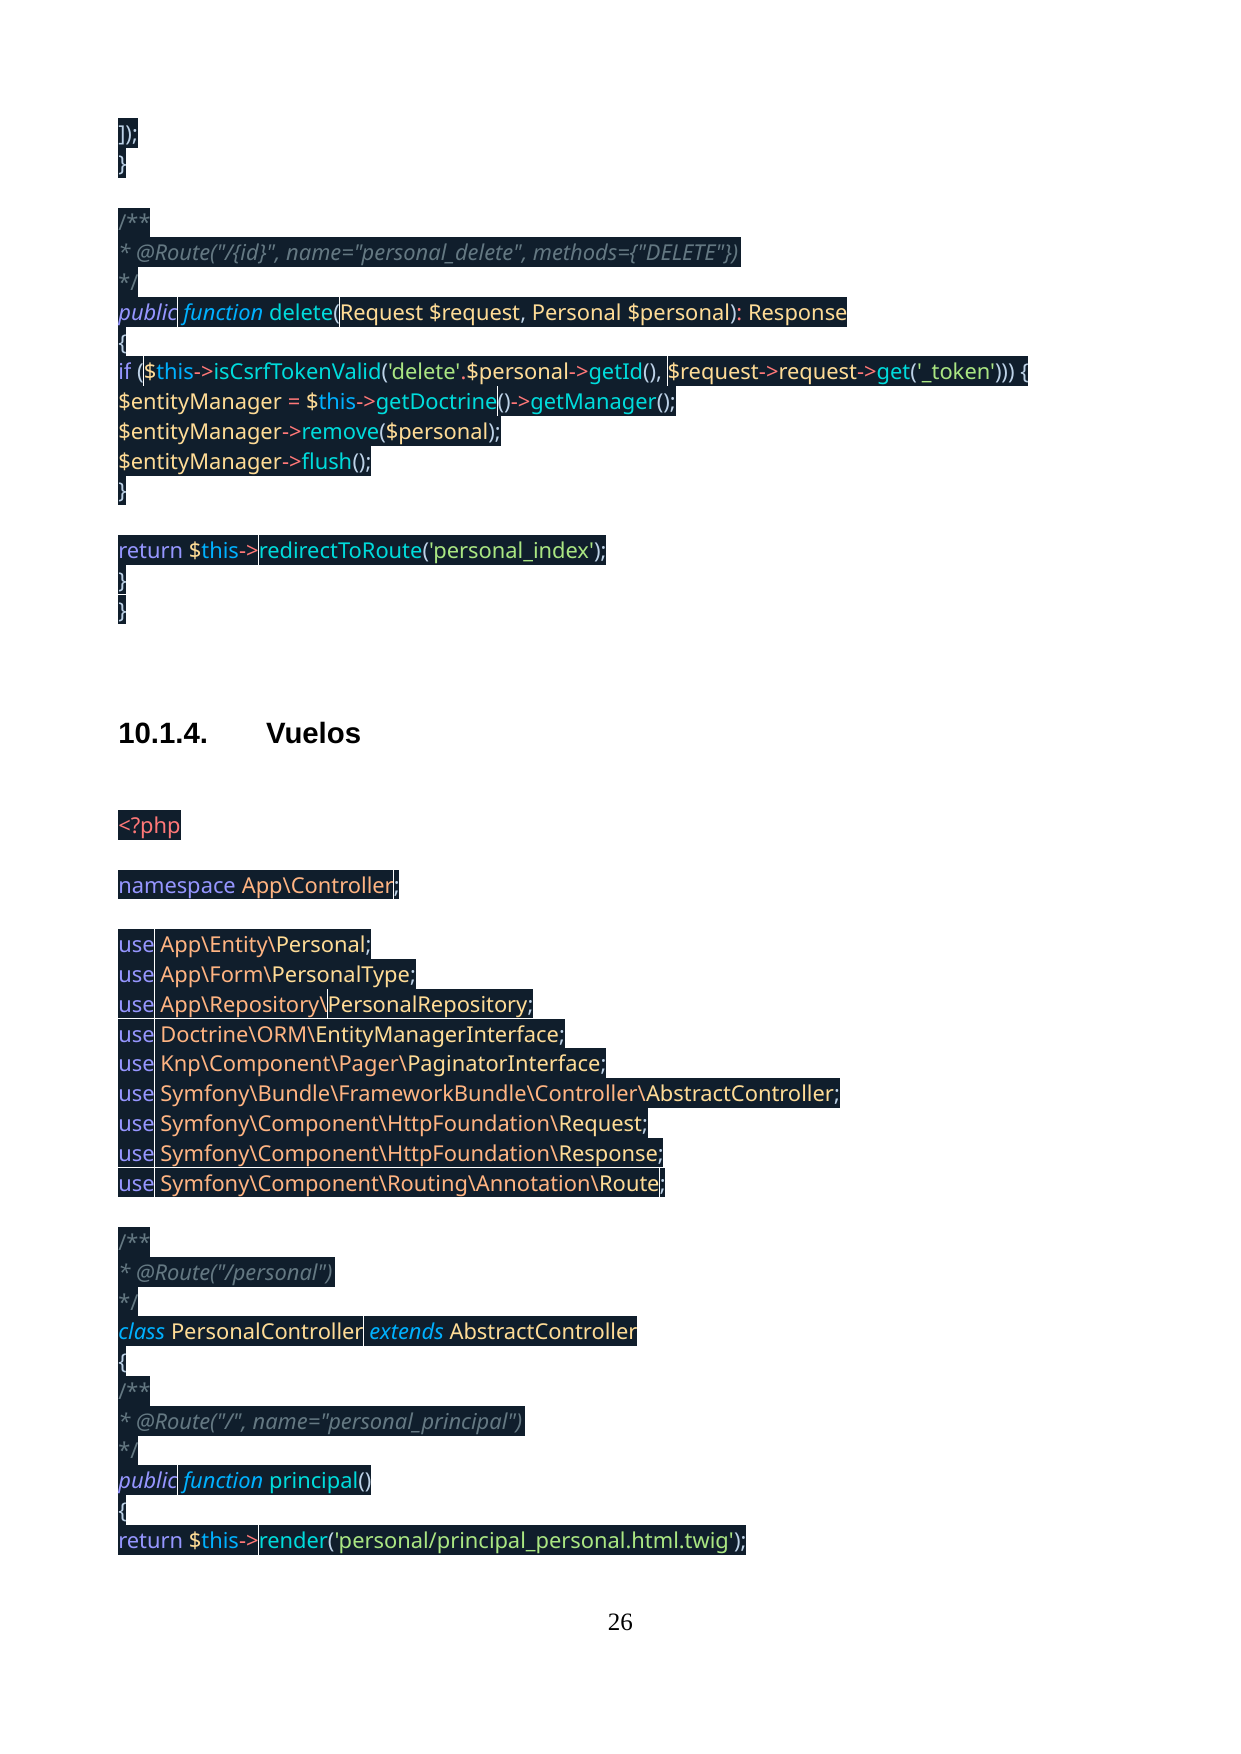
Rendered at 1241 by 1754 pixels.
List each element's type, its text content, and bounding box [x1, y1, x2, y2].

text * @Route("/{id}", name="personal_delete", methods={"DELETE"}) [118, 237, 1122, 267]
text use Symfony\Bundle\FrameworkBundle\Controller\AbstractController; [118, 1078, 1122, 1108]
text class PersonalController extends AbstractController [118, 1316, 1122, 1346]
text } [118, 476, 1122, 505]
text public function delete(Request $request, Personal $personal): Response [118, 297, 1122, 327]
text if ($this->isCsrfTokenValid('delete'.$personal->getId(), $request->request->get('_token'))) { [118, 356, 1122, 386]
text } [118, 594, 1122, 624]
text use Symfony\Component\Routing\Annotation\Route; [118, 1167, 1122, 1197]
text * @Route("/", name="personal_principal") [118, 1406, 1122, 1436]
text } [118, 148, 1122, 178]
text /** [118, 1227, 1122, 1257]
text { [118, 1346, 1122, 1376]
subtitle Vuelos [118, 716, 1122, 750]
text use App\Repository\PersonalRepository; [118, 989, 1122, 1018]
text public function principal() [118, 1465, 1122, 1495]
text * @Route("/personal") [118, 1257, 1122, 1287]
text $entityManager->remove($personal); [118, 416, 1122, 446]
text return $this->redirectToRoute('personal_index'); [118, 535, 1122, 565]
text use Symfony\Component\HttpFoundation\Request; [118, 1108, 1122, 1138]
text */ [118, 1436, 1122, 1465]
text use Doctrine\ORM\EntityManagerInterface; [118, 1018, 1122, 1048]
text $entityManager->flush(); [118, 446, 1122, 476]
text */ [118, 1287, 1122, 1316]
text { [118, 1495, 1122, 1525]
text } [118, 565, 1122, 594]
text return $this->render('personal/principal_personal.html.twig'); [118, 1525, 1122, 1555]
text */ [118, 267, 1122, 297]
text { [118, 327, 1122, 356]
text use App\Form\PersonalType; [118, 959, 1122, 989]
text /** [118, 1376, 1122, 1406]
text use Knp\Component\Pager\PaginatorInterface; [118, 1048, 1122, 1078]
text $entityManager = $this->getDoctrine()->getManager(); [118, 386, 1122, 416]
text namespace App\Controller; [118, 870, 1122, 899]
text /** [118, 207, 1122, 237]
text use Symfony\Component\HttpFoundation\Response; [118, 1138, 1122, 1167]
text ]); [118, 118, 1122, 148]
text <?php [118, 810, 1122, 840]
text use App\Entity\Personal; [118, 929, 1122, 959]
